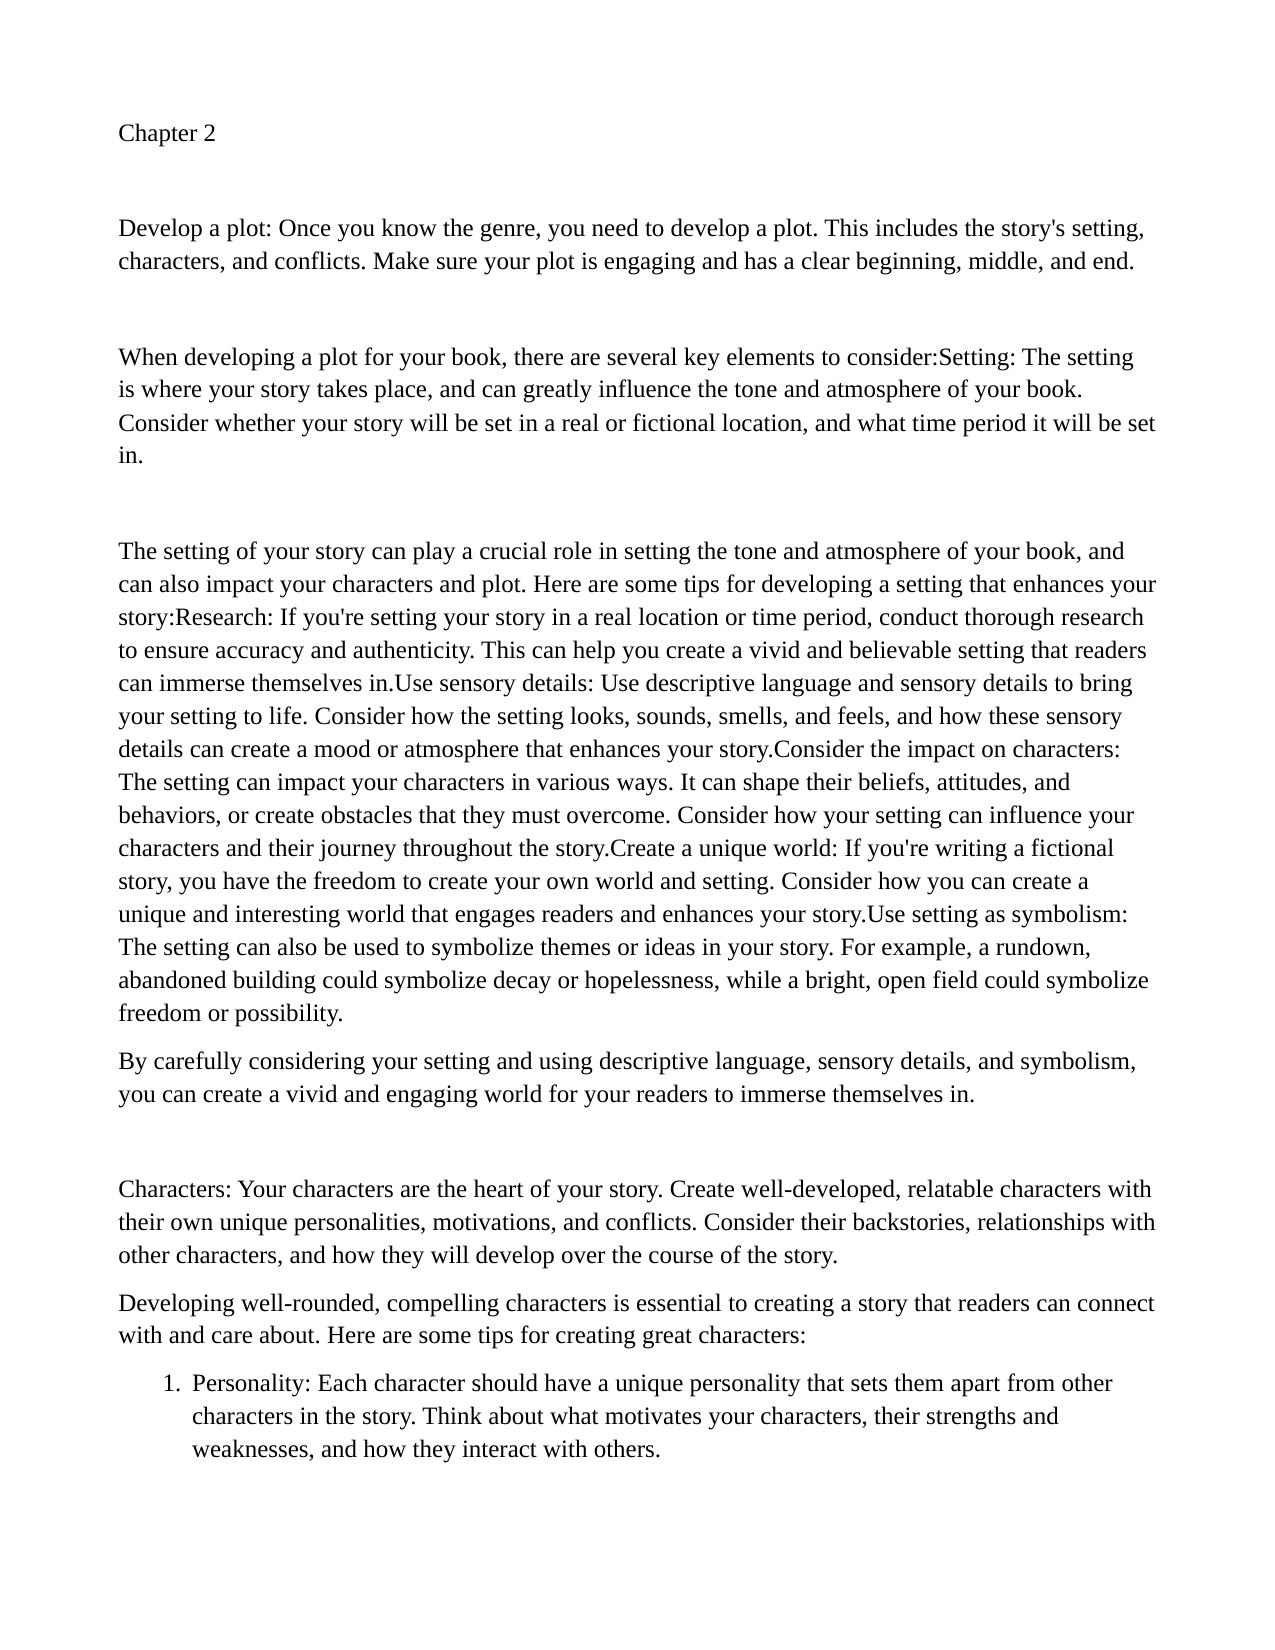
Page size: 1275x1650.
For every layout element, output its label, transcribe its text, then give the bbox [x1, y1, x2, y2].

list Personality: Each character should have a unique personality that sets them apart from other characters in the story. Think about what motivates your characters, their strengths and weaknesses, and how they interact with others. [162, 1368, 1157, 1463]
text When developing a plot for your book, there are several key elements to consider:Setting: The setting is where your story takes place, and can greatly influence the tone and atmosphere of your book. Consider whether your story will be set in a real or fictional location, and what time period it will be set in. [118, 342, 1157, 469]
text Characters: Your characters are the heart of your story. Create well-developed, relatable characters with their own unique personalities, motivations, and conflicts. Consider their backstories, relationships with other characters, and how they will develop over the course of the story. [118, 1174, 1157, 1269]
text Developing well-rounded, compelling characters is essential to creating a story that readers can connect with and care about. Here are some tips for creating great characters: [118, 1288, 1157, 1349]
text By carefully considering your setting and using descriptive language, sensory details, and symbolism, you can create a vivid and engaging world for your readers to immerse themselves in. [118, 1046, 1157, 1107]
text The setting of your story can play a crucial role in setting the tone and atmosphere of your book, and can also impact your characters and plot. Here are some tips for developing a setting that enhances your story:Research: If you're setting your story in a real location or time period, conduct thorough research to ensure accuracy and authenticity. This can help you create a vivid and believable setting that readers can immerse themselves in.Use sensory details: Use descriptive language and sensory details to bring your setting to life. Consider how the setting looks, sounds, smells, and feels, and how these sensory details can create a mood or atmosphere that enhances your story.Consider the impact on characters: The setting can impact your characters in various ways. It can shape their beliefs, attitudes, and behaviors, or create obstacles that they must overcome. Consider how your setting can influence your characters and their journey throughout the story.Create a unique world: If you're writing a fictional story, you have the freedom to create your own world and setting. Consider how you can create a unique and interesting world that engages readers and enhances your story.Use setting as symbolism: The setting can also be used to symbolize themes or ideas in your story. For example, a rundown, abandoned building could symbolize decay or hopelessness, while a bright, open field could symbolize freedom or possibility. [118, 536, 1157, 1027]
text Develop a plot: Once you know the genre, you need to develop a plot. This includes the story's setting, characters, and conflicts. Make sure your plot is engaging and has a clear beginning, middle, and end. [118, 213, 1157, 275]
text Chapter 2 [118, 118, 1157, 147]
